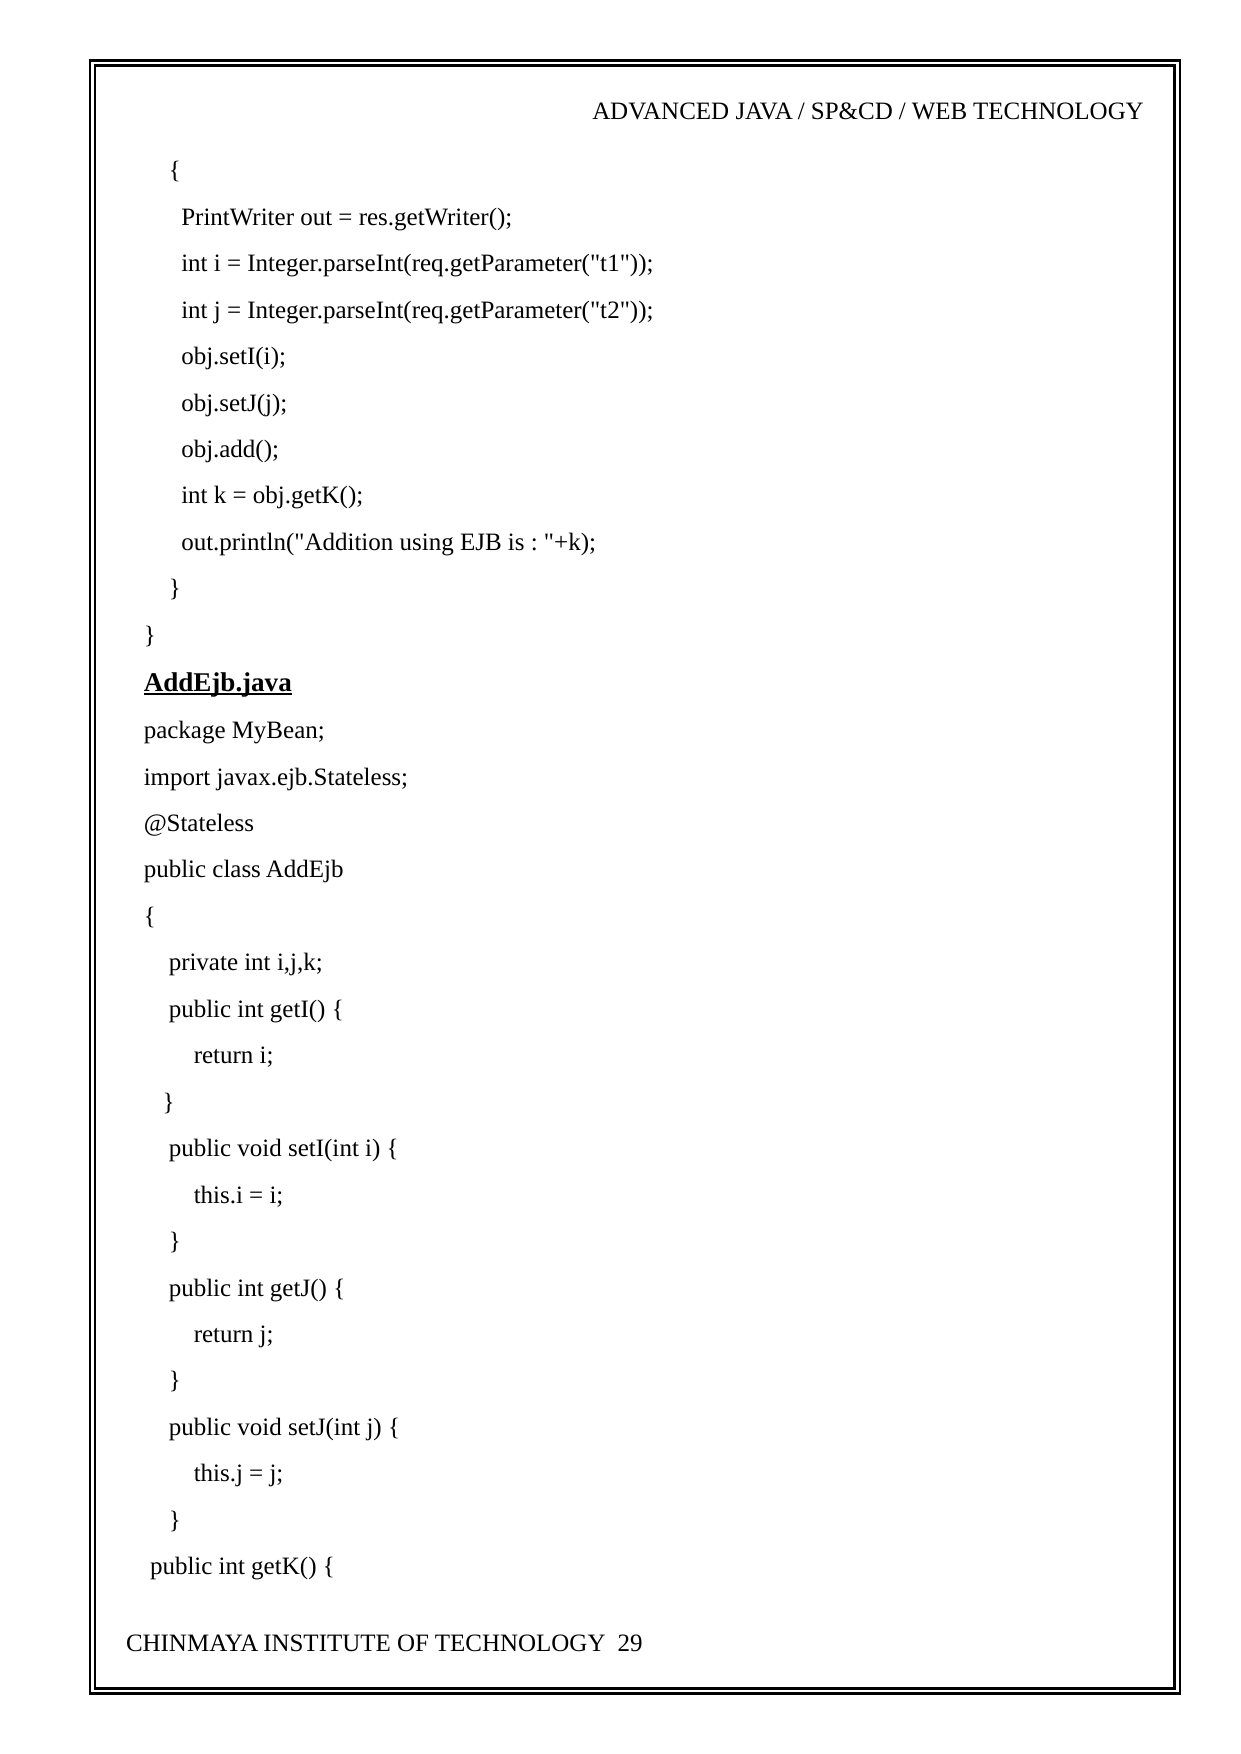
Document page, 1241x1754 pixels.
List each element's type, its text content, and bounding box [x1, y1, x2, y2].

text public int getI() { [143, 994, 1126, 1023]
text obj.setJ(j); [143, 388, 1126, 416]
text this.j = j; [143, 1458, 1126, 1487]
text { [143, 155, 1126, 184]
text int i = Integer.parseInt(req.getParameter("t1")); [143, 248, 1126, 277]
text public class AddEjb [143, 854, 1126, 883]
text return j; [143, 1319, 1126, 1348]
text } [143, 573, 1126, 602]
text public void setI(int i) { [143, 1133, 1126, 1162]
text out.println("Addition using EJB is : "+k); [143, 527, 1126, 556]
text obj.setI(i); [143, 341, 1126, 370]
text private int i,j,k; [143, 947, 1126, 976]
text int j = Integer.parseInt(req.getParameter("t2")); [143, 295, 1126, 323]
text public int getJ() { [143, 1273, 1126, 1301]
text int k = obj.getK(); [143, 481, 1126, 509]
text AddEjb.java [143, 666, 1126, 697]
text package MyBean; [143, 715, 1126, 744]
text this.i = i; [143, 1180, 1126, 1208]
text obj.add(); [143, 434, 1126, 463]
text } [143, 1366, 1126, 1394]
text } [143, 1087, 1126, 1116]
text public int getK() { [143, 1551, 1126, 1580]
text } [143, 1226, 1126, 1255]
text public void setJ(int j) { [143, 1412, 1126, 1441]
text return i; [143, 1040, 1126, 1069]
text } [143, 1505, 1126, 1534]
text } [143, 620, 1126, 649]
text { [143, 901, 1126, 930]
text @Stateless [143, 808, 1126, 837]
text PrintWriter out = res.getWriter(); [143, 202, 1126, 231]
text import javax.ejb.Stateless; [143, 762, 1126, 790]
